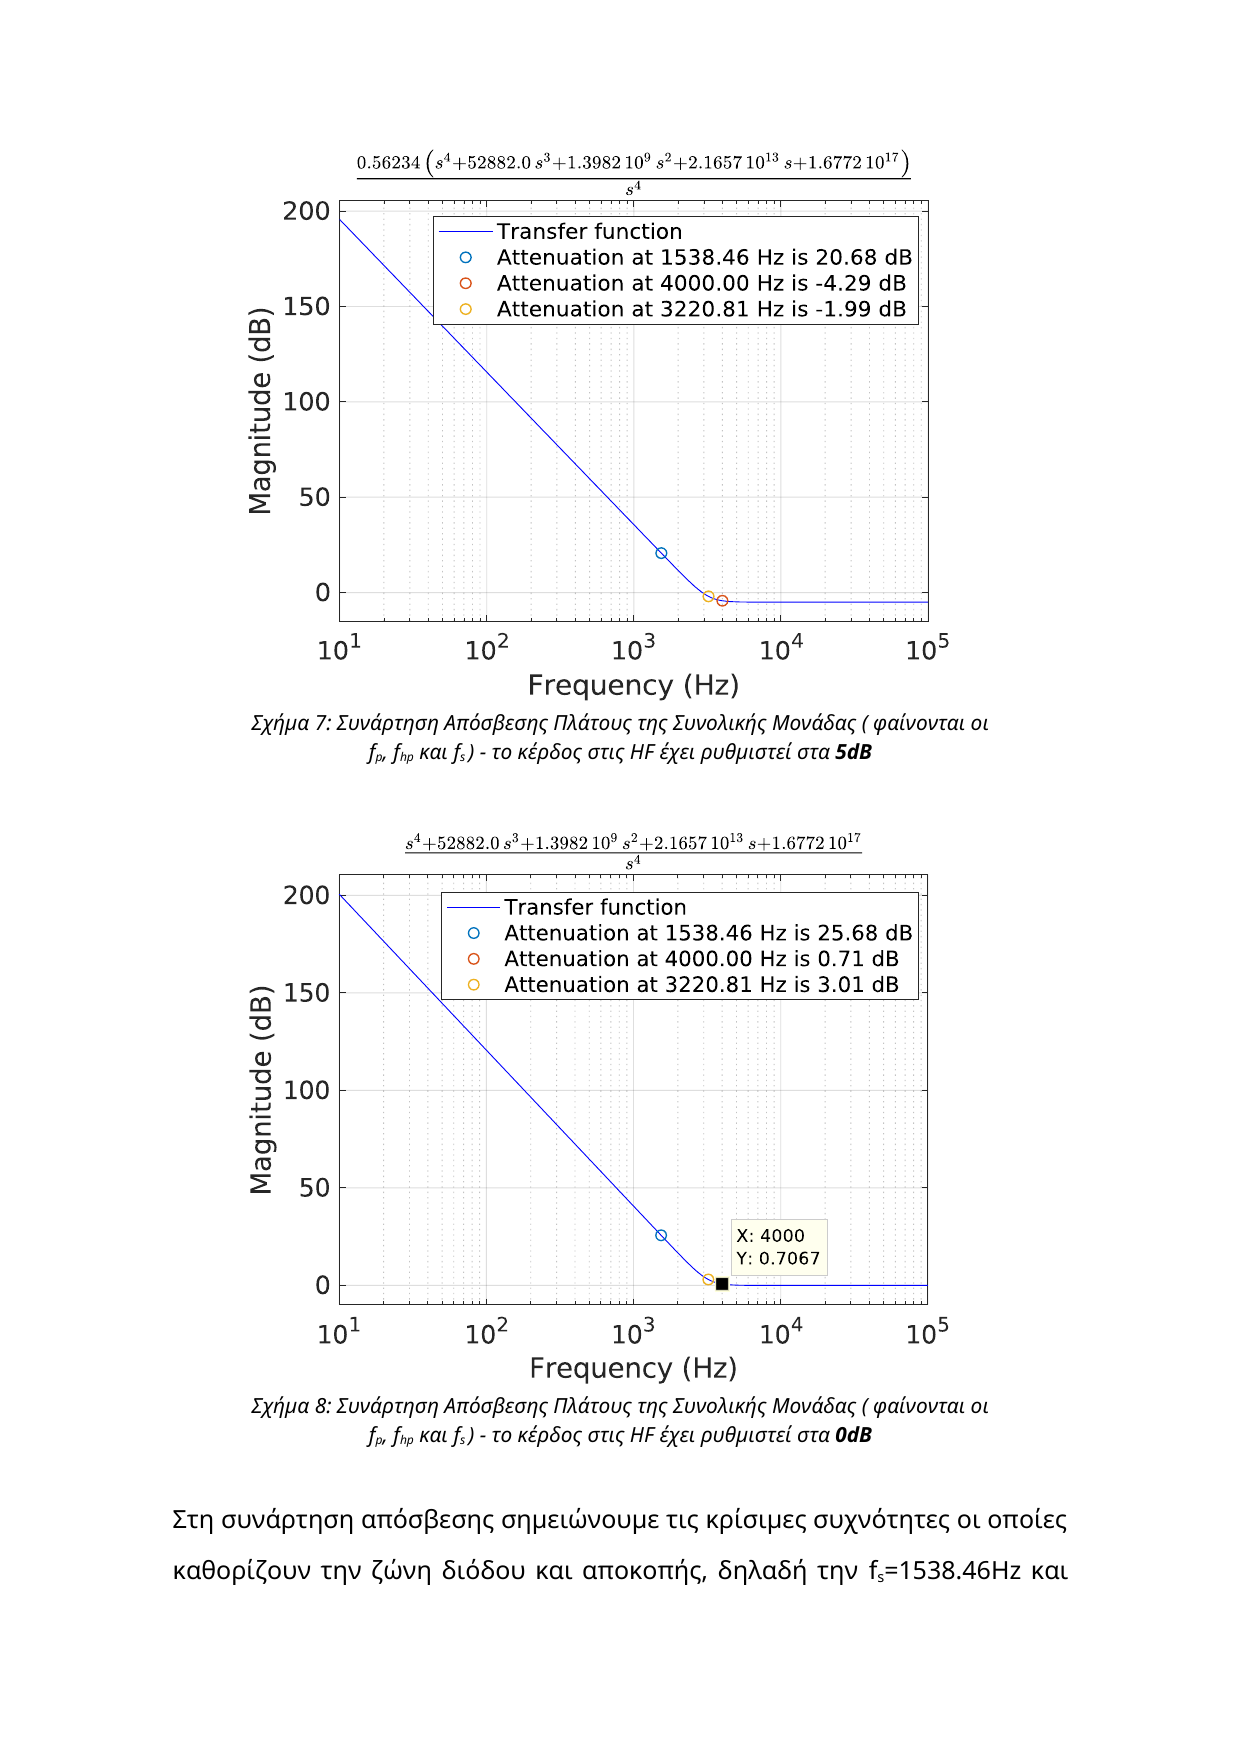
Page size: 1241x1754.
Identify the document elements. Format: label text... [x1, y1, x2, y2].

text Σχήμα 7: Συνάρτηση Απόσβεσης Πλάτους της Συνολικής Μονάδας ( φαίνονται οι fp, fhp και fs ) - το κέρδος στις HF έχει ρυθμιστεί στα 5dB [240, 147, 1001, 765]
text Σχήμα 8: Συνάρτηση Απόσβεσης Πλάτους της Συνολικής Μονάδας ( φαίνονται οι fp, fhp και fs ) - το κέρδος στις HF έχει ρυθμιστεί στα 0dB [240, 830, 1001, 1448]
text Στη συνάρτηση απόσβεσης σημειώνουμε τις κρίσιμες συχνότητες οι οποίες καθορίζουν την ζώνη διόδου και αποκοπής, δηλαδή την fs=1538.46Hz και [172, 1501, 1068, 1586]
